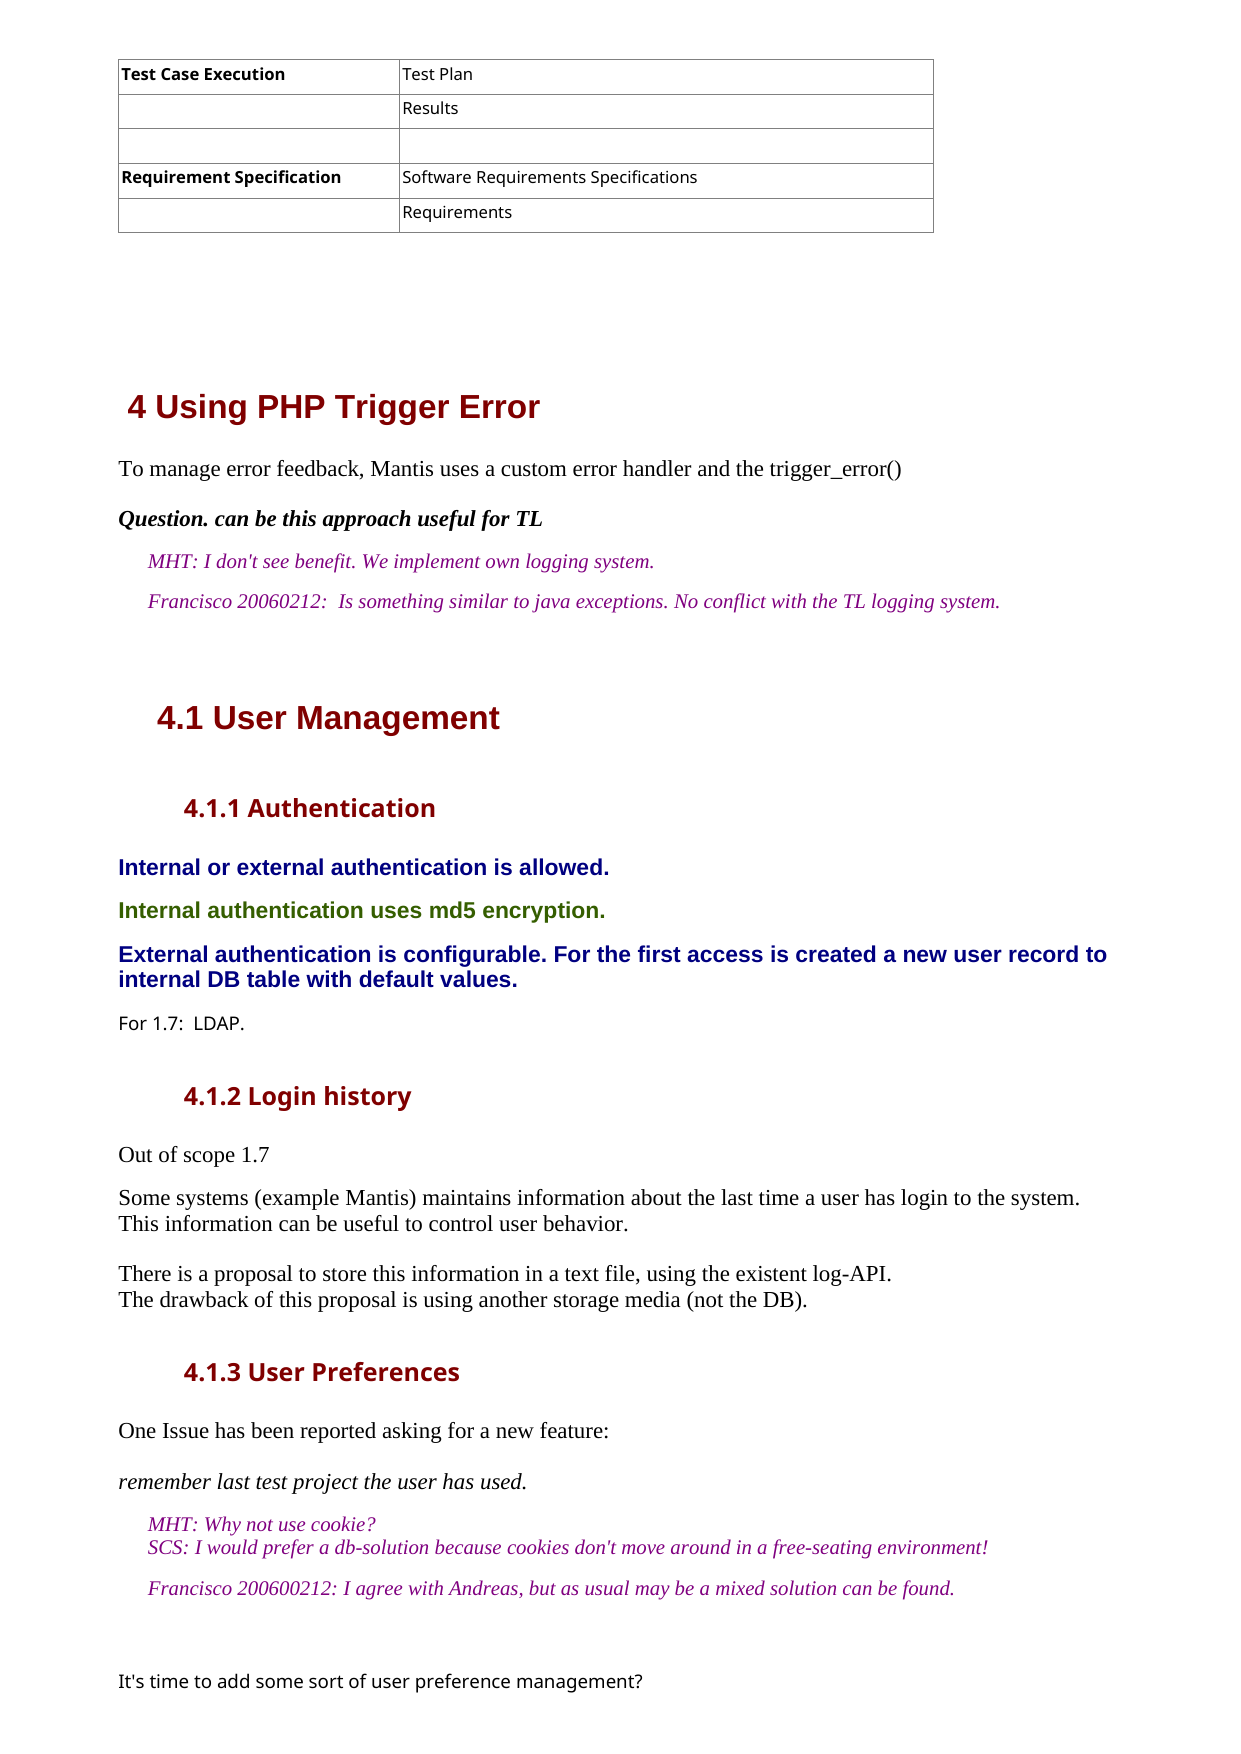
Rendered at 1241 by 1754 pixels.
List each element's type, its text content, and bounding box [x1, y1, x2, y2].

table_cell [119, 95, 399, 128]
text It's time to add some sort of user preference management? [118, 1617, 1181, 1693]
table_cell Results [400, 95, 933, 128]
text For 1.7: LDAP. [118, 1010, 1181, 1036]
text To manage error feedback, Mantis uses a custom error handler and the trigger_error() Question. can be this approach useful for TL [118, 456, 1181, 532]
text MHT: Why not use cookie? SCS: I would prefer a db-solution because cookies don't move around in a free-seating environment! [148, 1512, 1181, 1559]
text Internal authentication uses md5 encryption. [118, 898, 1181, 923]
table_cell [119, 199, 399, 232]
subtitle User Management [148, 699, 1181, 737]
subtitle Using PHP Trigger Error [118, 389, 1181, 426]
table_cell Test Plan [400, 60, 933, 94]
text Francisco 20060212: Is something similar to java exceptions. No conflict with the TL logging system. [148, 590, 1181, 613]
text Out of scope 1.7 [118, 1142, 1181, 1167]
table_cell [400, 129, 933, 163]
text Some systems (example Mantis) maintains information about the last time a user has login to the system. This information can be useful to control user behavior. There is a proposal to store this information in a text file, using the existent log-API. The drawback of this proposal is using another storage media (not the DB). [118, 1185, 1181, 1312]
table_cell Requirement Specification [119, 164, 399, 197]
text MHT: I don't see benefit. We implement own logging system. [148, 549, 1181, 573]
text External authentication is configurable. For the first access is created a new user record to internal DB table with default values. [118, 941, 1181, 992]
table_cell Requirements [400, 199, 933, 232]
subtitle User Preferences [177, 1355, 1181, 1389]
text Francisco 200600212: I agree with Andreas, but as usual may be a mixed solution can be found. [148, 1576, 1181, 1599]
table_cell Software Requirements Specifications [400, 164, 933, 197]
text One Issue has been reported asking for a new feature: remember last test project the user has used. [118, 1418, 1181, 1495]
subtitle Login history [177, 1078, 1181, 1112]
table_cell Test Case Execution [119, 60, 399, 94]
subtitle Authentication [177, 791, 1181, 825]
text Internal or external authentication is allowed. [118, 854, 1181, 880]
table_cell [119, 129, 399, 163]
